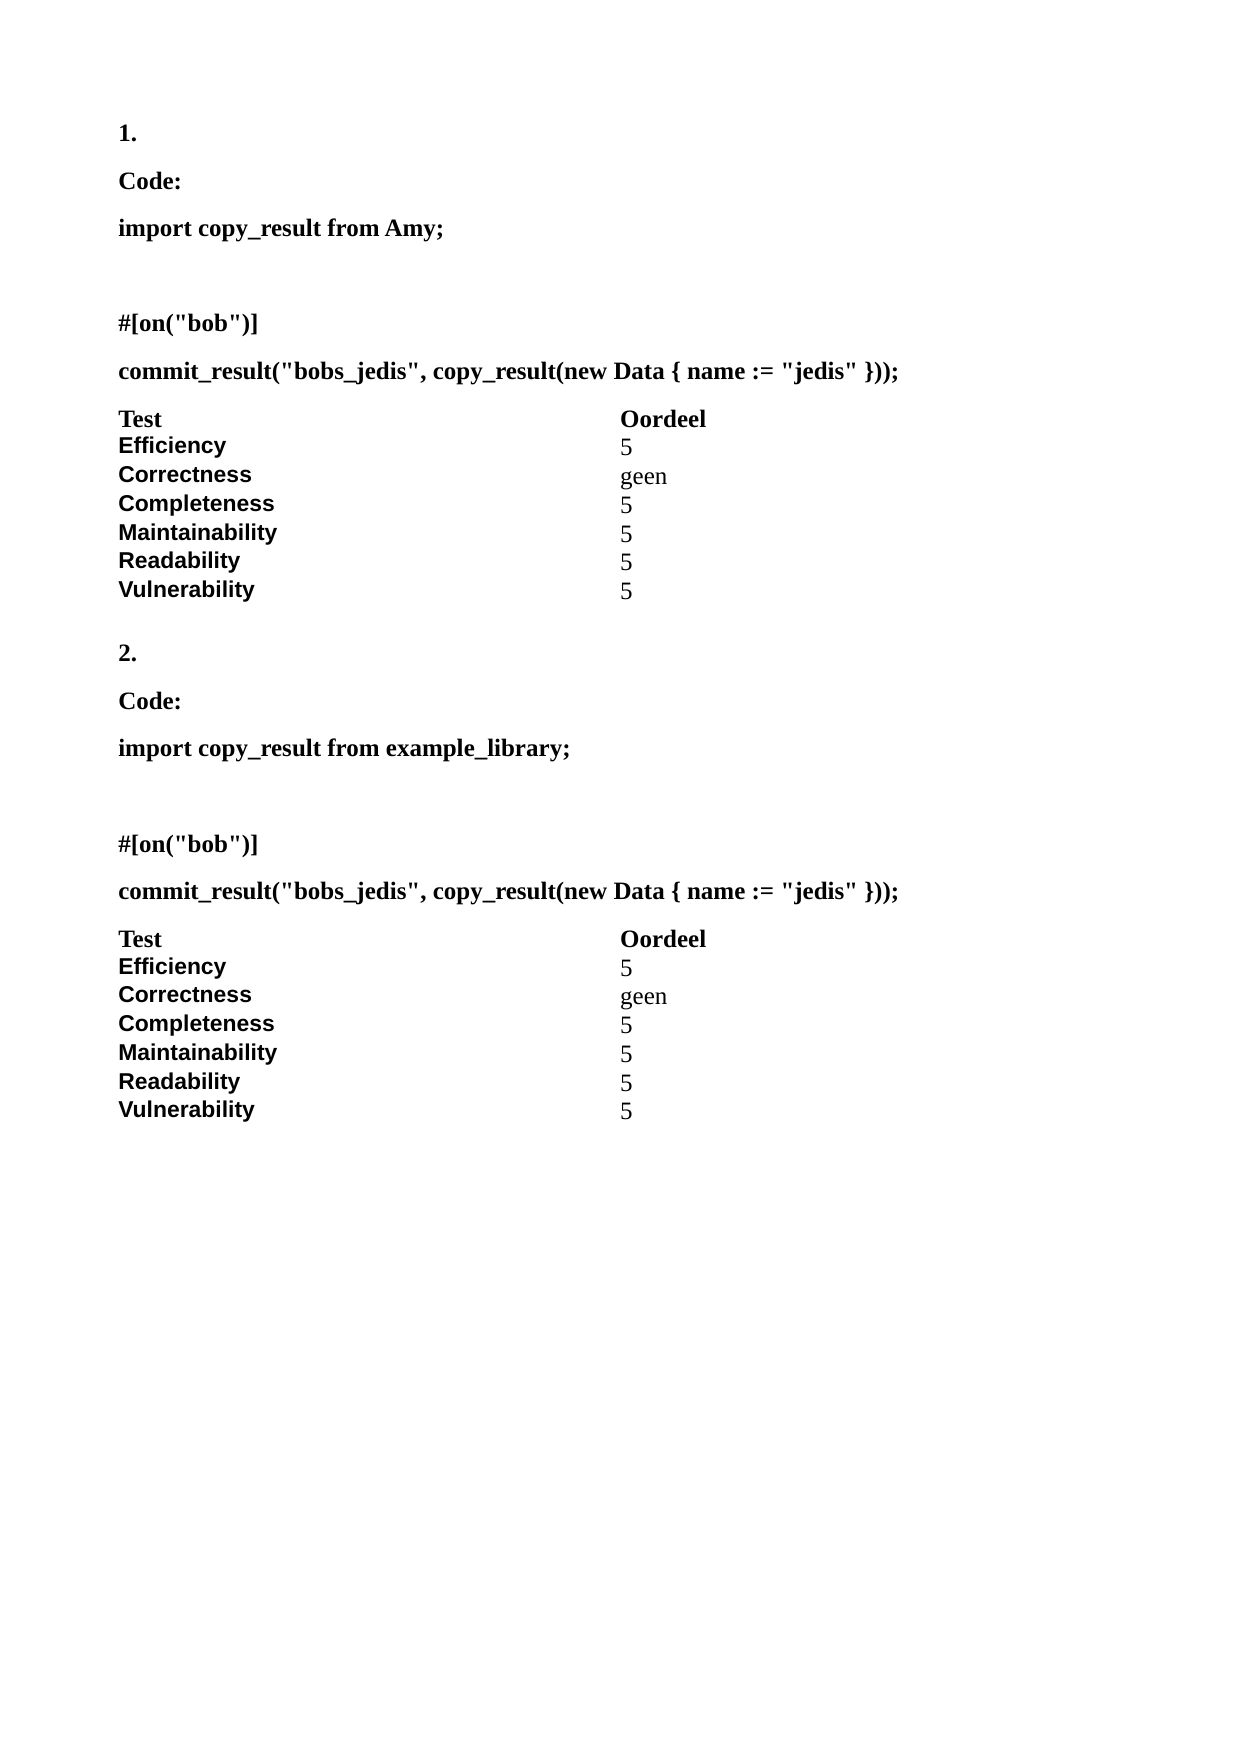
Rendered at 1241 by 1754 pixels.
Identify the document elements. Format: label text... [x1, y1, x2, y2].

text 2. [118, 638, 1122, 667]
table_cell Correctness [118, 981, 620, 1010]
text Code: [118, 686, 1122, 714]
table_cell 5 [620, 1096, 1122, 1129]
table_cell 5 [620, 490, 1122, 519]
table_cell geen [620, 981, 1122, 1010]
table_cell Vulnerability [118, 1096, 620, 1129]
text Code: [118, 166, 1122, 194]
table_cell 5 [620, 548, 1122, 576]
table_cell 5 [620, 1068, 1122, 1096]
table_cell Maintainability [118, 1039, 620, 1068]
table_header Test [118, 924, 620, 953]
table_cell Readability [118, 548, 620, 576]
table_cell Maintainability [118, 519, 620, 547]
table_cell Vulnerability [118, 576, 620, 609]
table_cell 5 [620, 576, 1122, 609]
text commit_result("bobs_jedis", copy_result(new Data { name := "jedis" })); [118, 876, 1122, 905]
text #[on("bob")] [118, 308, 1122, 337]
table_header Test [118, 404, 620, 432]
table_header Oordeel [620, 404, 1122, 432]
table_cell Efficiency [118, 433, 620, 461]
table_header Oordeel [620, 924, 1122, 953]
table_cell 5 [620, 519, 1122, 547]
table_cell Completeness [118, 1010, 620, 1039]
table_cell 5 [620, 1010, 1122, 1039]
text commit_result("bobs_jedis", copy_result(new Data { name := "jedis" })); [118, 356, 1122, 385]
text import copy_result from example_library; [118, 733, 1122, 762]
table_cell Completeness [118, 490, 620, 519]
text #[on("bob")] [118, 829, 1122, 857]
table_cell 5 [620, 1039, 1122, 1068]
table_cell Correctness [118, 461, 620, 490]
table_cell 5 [620, 953, 1122, 981]
table_cell geen [620, 461, 1122, 490]
table_cell Readability [118, 1068, 620, 1096]
table_cell 5 [620, 433, 1122, 461]
text 1. [118, 118, 1122, 147]
text import copy_result from Amy; [118, 213, 1122, 242]
table_cell Efficiency [118, 953, 620, 981]
